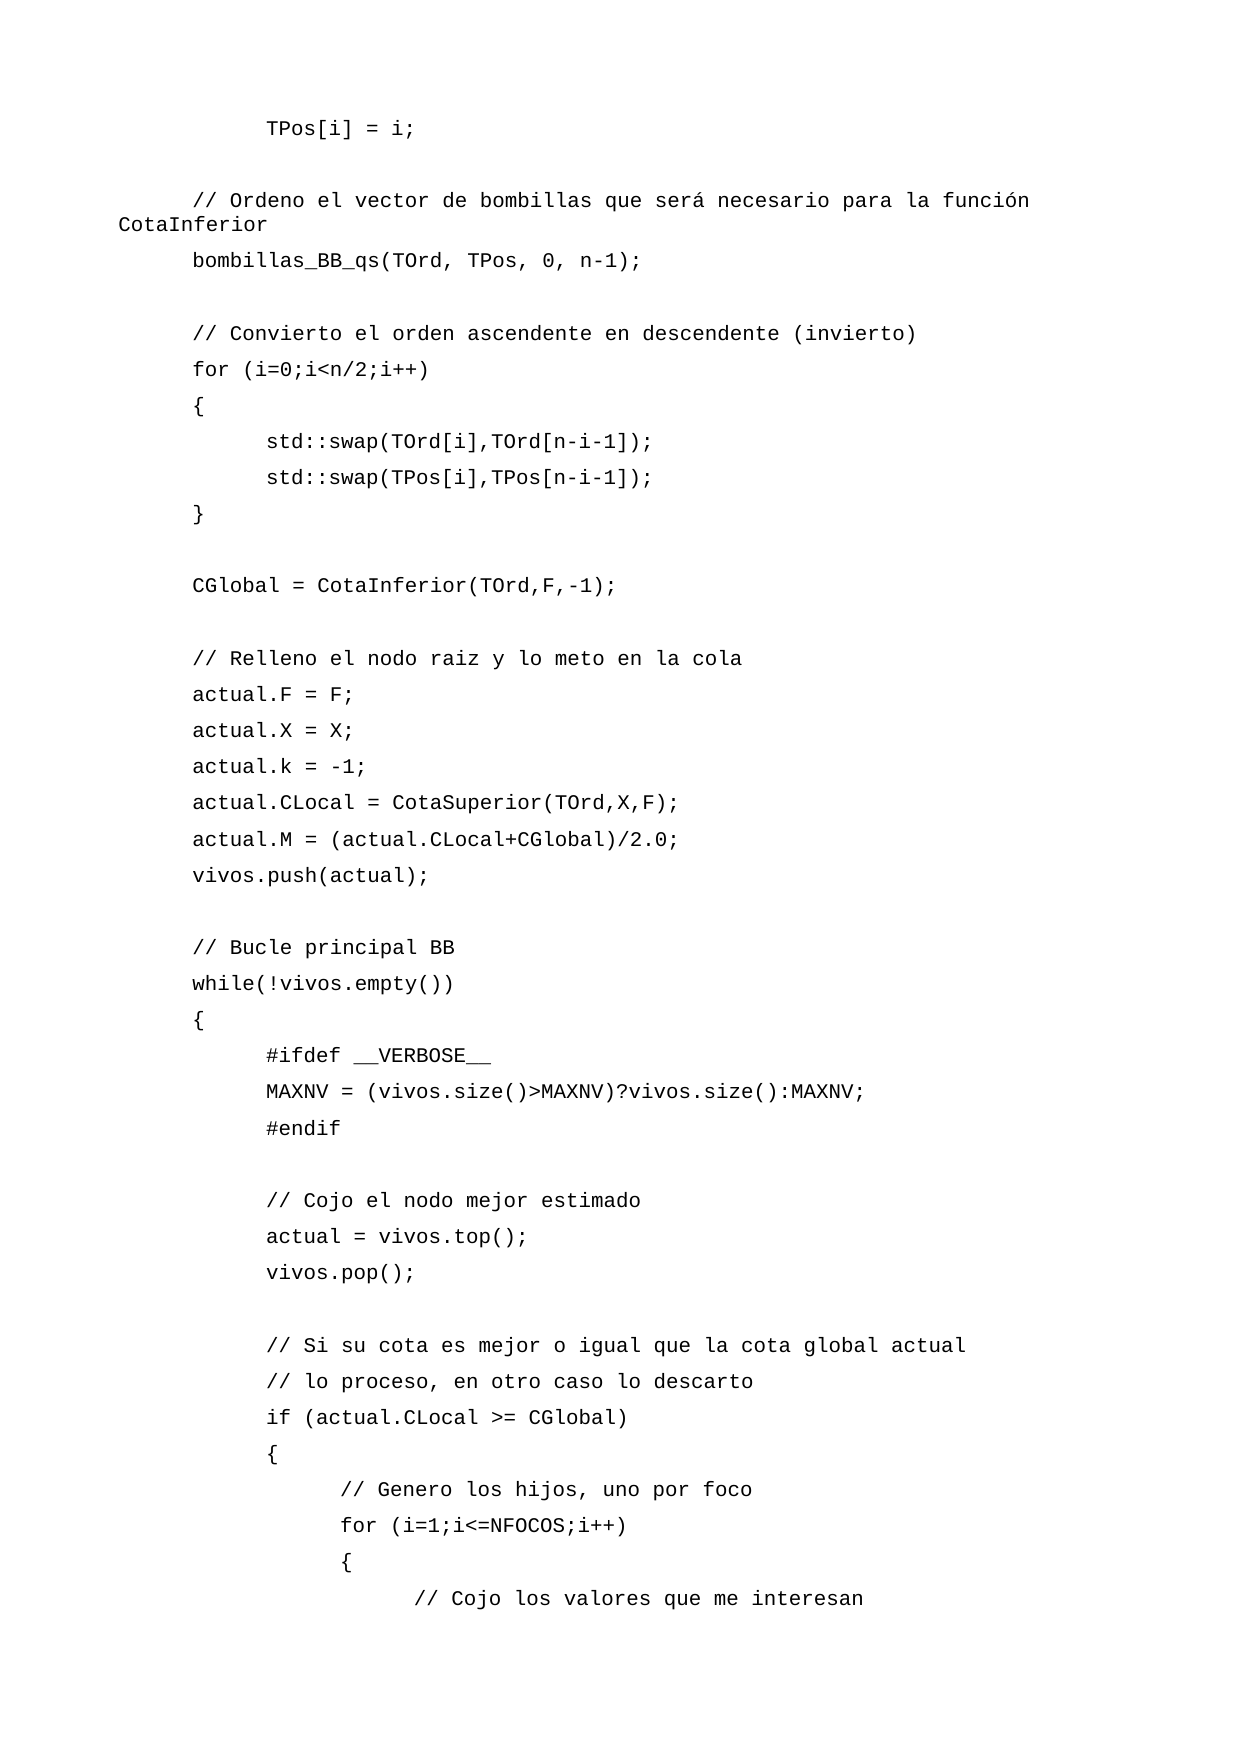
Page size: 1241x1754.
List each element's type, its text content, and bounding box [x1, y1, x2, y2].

text actual.F = F; [118, 684, 1122, 708]
text actual.M = (actual.CLocal+CGlobal)/2.0; [118, 828, 1122, 852]
text if (actual.CLocal >= CGlobal) [118, 1407, 1122, 1431]
text // Convierto el orden ascendente en descendente (invierto) [118, 322, 1122, 346]
text { [118, 1443, 1122, 1467]
text { [118, 395, 1122, 418]
text for (i=1;i<=NFOCOS;i++) [118, 1515, 1122, 1539]
text // Si su cota es mejor o igual que la cota global actual [118, 1334, 1122, 1358]
text vivos.pop(); [118, 1262, 1122, 1286]
text std::swap(TPos[i],TPos[n-i-1]); [118, 467, 1122, 491]
text for (i=0;i<n/2;i++) [118, 359, 1122, 382]
text actual.X = X; [118, 720, 1122, 744]
text while(!vivos.empty()) [118, 973, 1122, 997]
text // Relleno el nodo raiz y lo meto en la cola [118, 648, 1122, 671]
text #endif [118, 1118, 1122, 1141]
text // Cojo los valores que me interesan [118, 1588, 1122, 1611]
text // Genero los hijos, uno por foco [118, 1479, 1122, 1503]
text // Cojo el nodo mejor estimado [118, 1190, 1122, 1214]
text bombillas_BB_qs(TOrd, TPos, 0, n-1); [118, 250, 1122, 274]
text { [118, 1009, 1122, 1033]
text #ifdef __VERBOSE__ [118, 1045, 1122, 1069]
text } [118, 503, 1122, 527]
text TPos[i] = i; [118, 118, 1122, 142]
text actual.CLocal = CotaSuperior(TOrd,X,F); [118, 792, 1122, 816]
text // Ordeno el vector de bombillas que será necesario para la función CotaInferior [118, 190, 1122, 238]
text // Bucle principal BB [118, 937, 1122, 961]
text // lo proceso, en otro caso lo descarto [118, 1371, 1122, 1394]
text MAXNV = (vivos.size()>MAXNV)?vivos.size():MAXNV; [118, 1082, 1122, 1105]
text vivos.push(actual); [118, 865, 1122, 888]
text CGlobal = CotaInferior(TOrd,F,-1); [118, 576, 1122, 599]
text std::swap(TOrd[i],TOrd[n-i-1]); [118, 431, 1122, 454]
text actual = vivos.top(); [118, 1226, 1122, 1250]
text actual.k = -1; [118, 756, 1122, 780]
text { [118, 1551, 1122, 1575]
